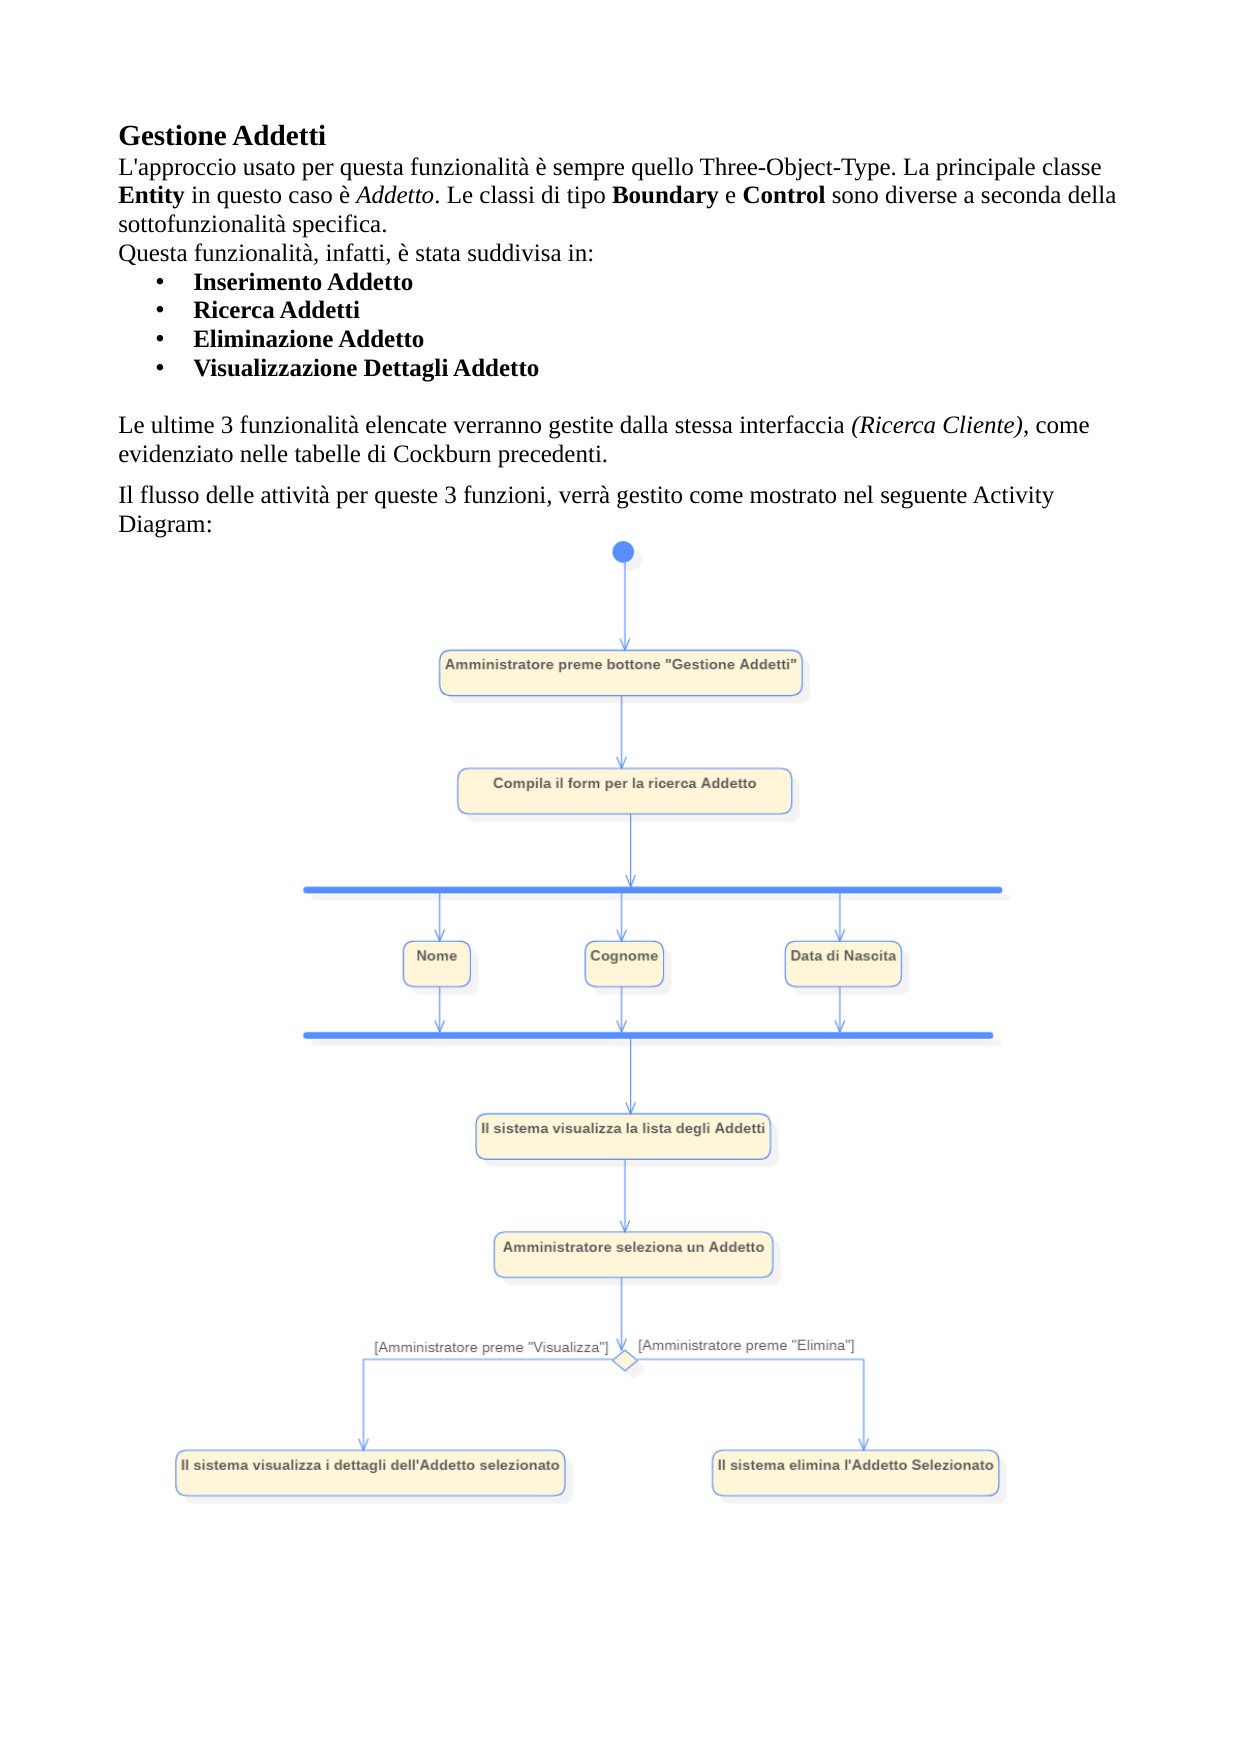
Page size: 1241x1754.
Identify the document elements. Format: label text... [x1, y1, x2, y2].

text L'approccio usato per questa funzionalità è sempre quello Three-Object-Type. La principale classe Entity in questo caso è Addetto. Le classi di tipo Boundary e Control sono diverse a seconda della sottofunzionalità specifica. [118, 152, 1122, 238]
list Visualizzazione Dettagli Addetto [156, 353, 1122, 382]
list Eliminazione Addetto [156, 324, 1122, 353]
picture [166, 537, 1030, 1504]
text Il flusso delle attività per queste 3 funzioni, verrà gestito come mostrato nel seguente Activity Diagram: [118, 480, 1122, 538]
text Gestione Addetti [118, 118, 1122, 152]
list Inserimento Addetto [156, 267, 1122, 295]
text Le ultime 3 funzionalità elencate verranno gestite dalla stessa interfaccia (Ricerca Cliente), come evidenziato nelle tabelle di Cockburn precedenti. [118, 410, 1122, 468]
text Questa funzionalità, infatti, è stata suddivisa in: [118, 238, 1122, 267]
list Ricerca Addetti [156, 295, 1122, 324]
